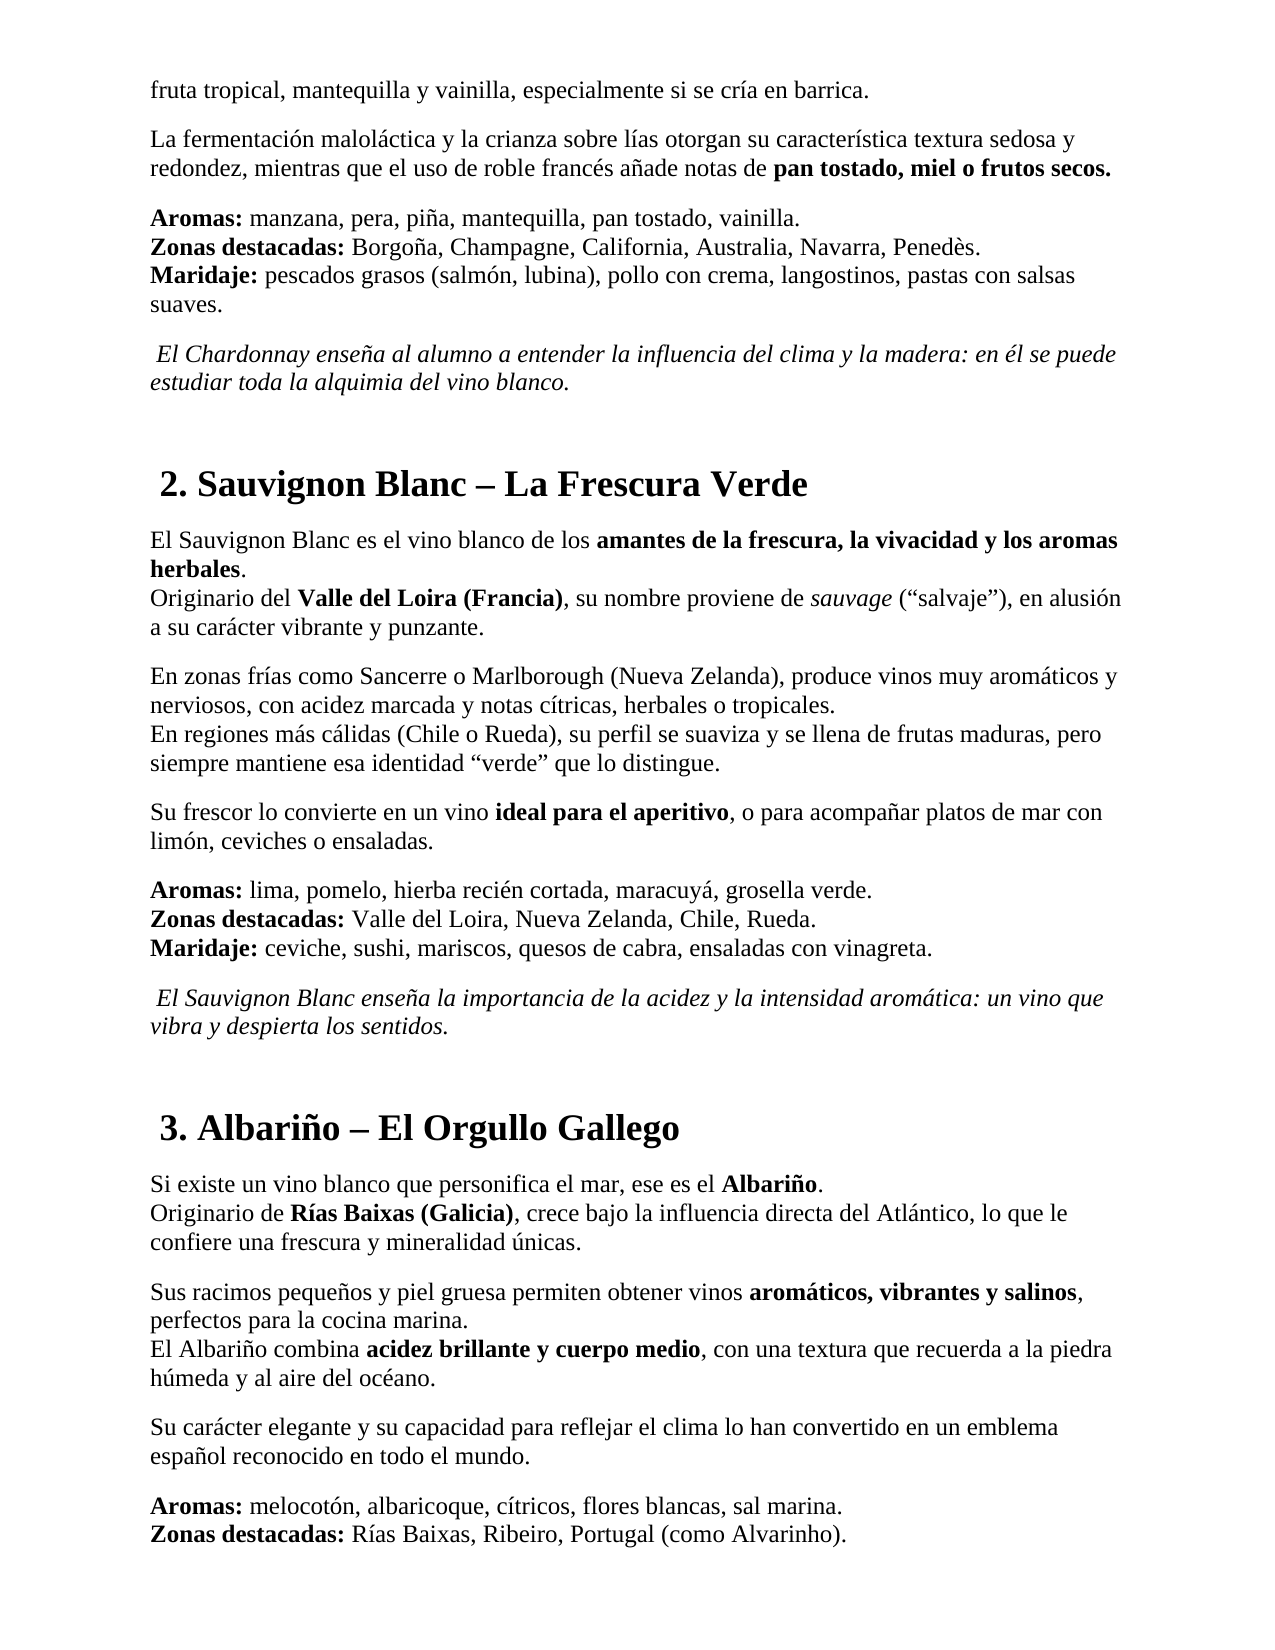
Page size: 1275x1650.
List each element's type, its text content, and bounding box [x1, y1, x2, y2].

text 2. Sauvignon Blanc – La Frescura Verde [150, 462, 1125, 505]
text Su carácter elegante y su capacidad para reflejar el clima lo han convertido en un emblema español reconocido en todo el mundo. [150, 1412, 1125, 1470]
text La fermentación maloláctica y la crianza sobre lías otorgan su característica textura sedosa y redondez, mientras que el uso de roble francés añade notas de pan tostado, miel o frutos secos. [150, 124, 1125, 182]
text Su frescor lo convierte en un vino ideal para el aperitivo, o para acompañar platos de mar con limón, ceviches o ensaladas. [150, 797, 1125, 855]
text Aromas: manzana, pera, piña, mantequilla, pan tostado, vainilla. Zonas destacadas: Borgoña, Champagne, California, Australia, Navarra, Penedès. Maridaje: pescados grasos (salmón, lubina), pollo con crema, langostinos, pastas con salsas suaves. [150, 203, 1125, 318]
text Sus racimos pequeños y piel gruesa permiten obtener vinos aromáticos, vibrantes y salinos, perfectos para la cocina marina. El Albariño combina acidez brillante y cuerpo medio, con una textura que recuerda a la piedra húmeda y al aire del océano. [150, 1277, 1125, 1392]
text Aromas: lima, pomelo, hierba recién cortada, maracuyá, grosella verde. Zonas destacadas: Valle del Loira, Nueva Zelanda, Chile, Rueda. Maridaje: ceviche, sushi, mariscos, quesos de cabra, ensaladas con vinagreta. [150, 876, 1125, 962]
text El Sauvignon Blanc es el vino blanco de los amantes de la frescura, la vivacidad y los aromas herbales. Originario del Valle del Loira (Francia), su nombre proviene de sauvage (“salvaje”), en alusión a su carácter vibrante y punzante. [150, 526, 1125, 641]
text 3. Albariño – El Orgullo Gallego [150, 1106, 1125, 1149]
text El Chardonnay enseña al alumno a entender la influencia del clima y la madera: en él se puede estudiar toda la alquimia del vino blanco. [150, 339, 1125, 396]
text El Sauvignon Blanc enseña la importancia de la acidez y la intensidad aromática: un vino que vibra y despierta los sentidos. [150, 983, 1125, 1040]
text En zonas frías como Sancerre o Marlborough (Nueva Zelanda), produce vinos muy aromáticos y nerviosos, con acidez marcada y notas cítricas, herbales o tropicales. En regiones más cálidas (Chile o Rueda), su perfil se suaviza y se llena de frutas maduras, pero siempre mantiene esa identidad “verde” que lo distingue. [150, 661, 1125, 776]
text fruta tropical, mantequilla y vainilla, especialmente si se cría en barrica. [150, 75, 1125, 104]
text Si existe un vino blanco que personifica el mar, ese es el Albariño. Originario de Rías Baixas (Galicia), crece bajo la influencia directa del Atlántico, lo que le confiere una frescura y mineralidad únicas. [150, 1169, 1125, 1256]
text Aromas: melocotón, albaricoque, cítricos, flores blancas, sal marina. Zonas destacadas: Rías Baixas, Ribeiro, Portugal (como Alvarinho). [150, 1491, 1125, 1548]
